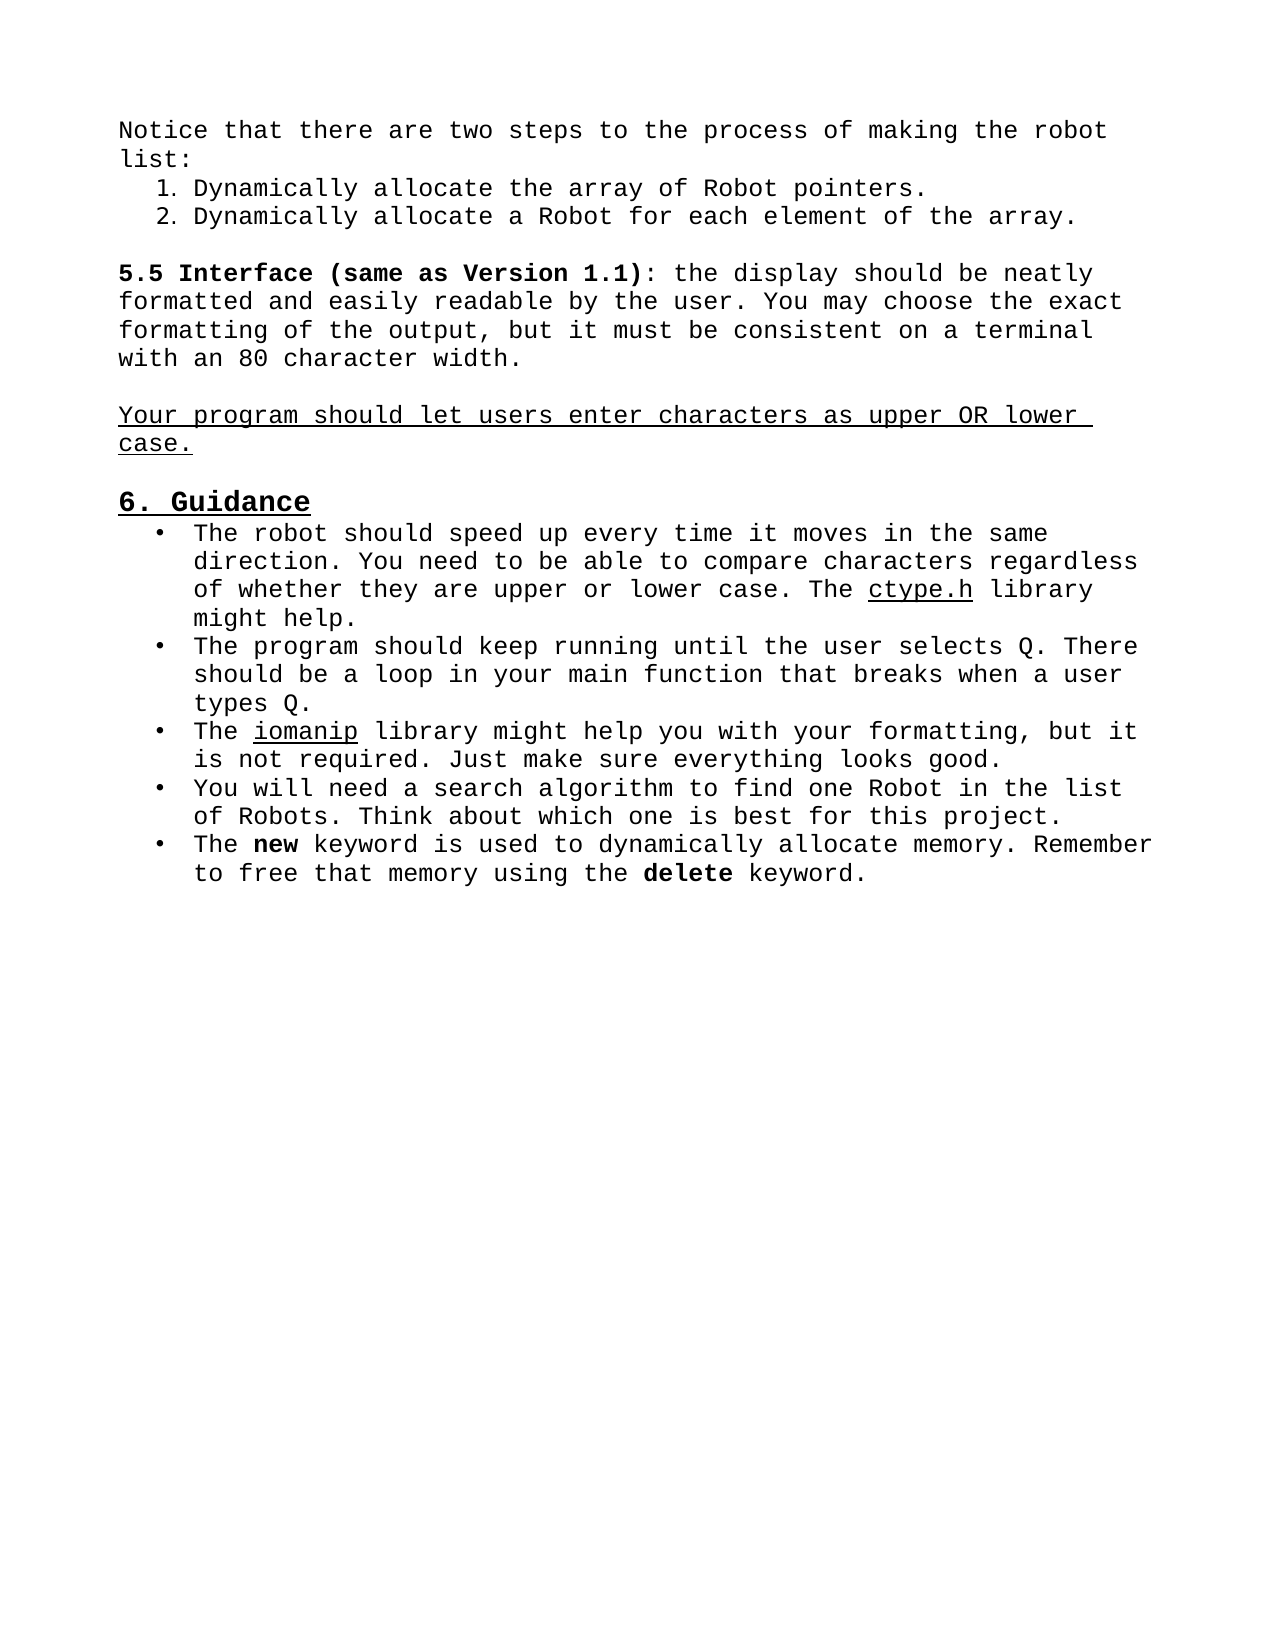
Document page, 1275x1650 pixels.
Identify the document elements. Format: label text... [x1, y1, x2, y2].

list The program should keep running until the user selects Q. There should be a loop in your main function that breaks when a user types Q. [156, 634, 1157, 719]
text 5.5 Interface (same as Version 1.1): the display should be neatly formatted and easily readable by the user. You may choose the exact formatting of the output, but it must be consistent on a terminal with an 80 character width. [118, 261, 1157, 374]
list You will need a search algorithm to find one Robot in the list of Robots. Think about which one is best for this project. [156, 775, 1157, 832]
text Notice that there are two steps to the process of making the robot list: [118, 118, 1157, 175]
list The new keyword is used to dynamically allocate memory. Remember to free that memory using the delete keyword. [156, 832, 1157, 889]
text 6. Guidance [118, 487, 1157, 520]
list Dynamically allocate a Robot for each element of the array. [156, 203, 1157, 232]
list The iomanip library might help you with your formatting, but it is not required. Just make sure everything looks good. [156, 719, 1157, 775]
text Your program should let users enter characters as upper OR lower case. [118, 402, 1157, 459]
list Dynamically allocate the array of Robot pointers. [156, 175, 1157, 203]
list The robot should speed up every time it moves in the same direction. You need to be able to compare characters regardless of whether they are upper or lower case. The ctype.h library might help. [156, 520, 1157, 634]
